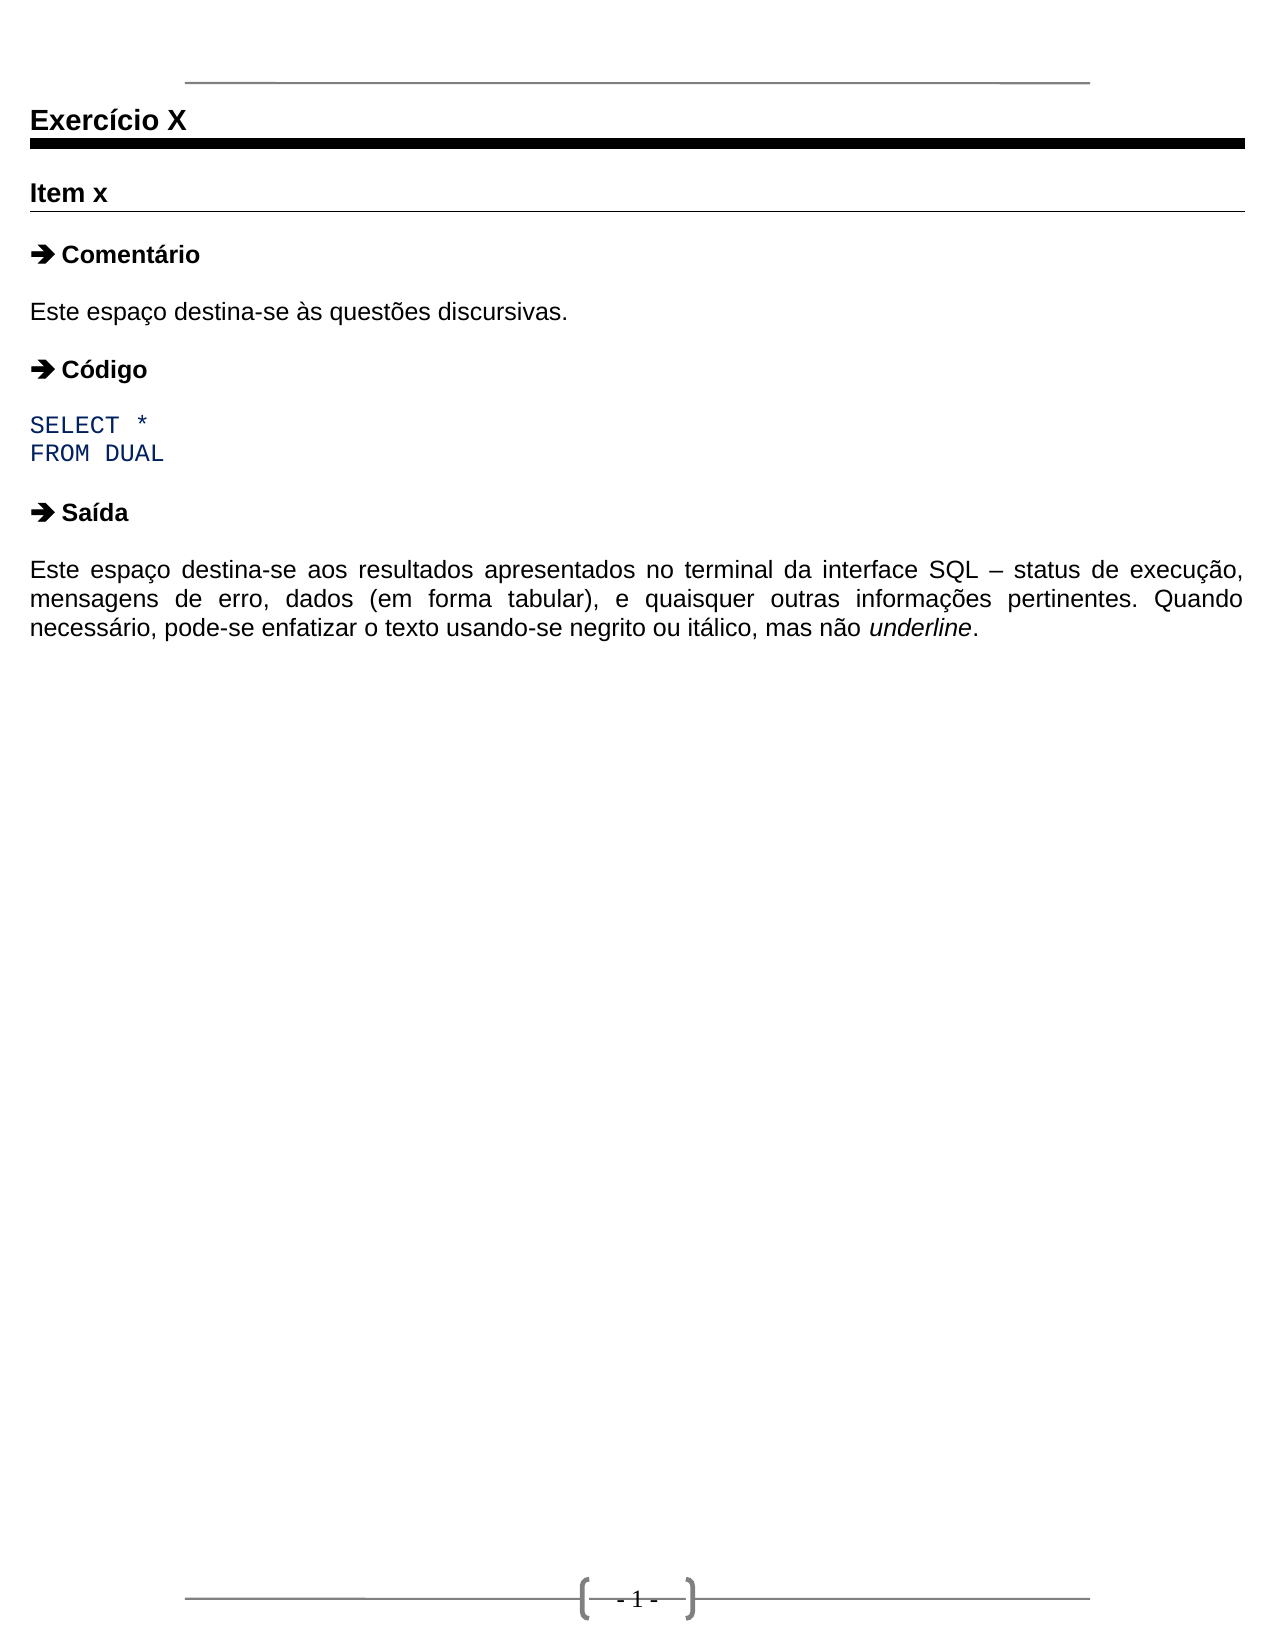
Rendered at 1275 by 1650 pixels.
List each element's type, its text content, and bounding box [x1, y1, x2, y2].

text Item x [29, 177, 1245, 211]
text Este espaço destina-se aos resultados apresentados no terminal da interface SQL – status de execução, mensagens de erro, dados (em forma tabular), e quaisquer outras informações pertinentes. Quando necessário, pode-se enfatizar o texto usando-se negrito ou itálico, mas não underline. [29, 555, 1245, 642]
text  Comentário [29, 239, 1245, 268]
subtitle Este espaço destina-se às questões discursivas. [29, 297, 1245, 326]
text Exercício X [29, 103, 1245, 149]
text FROM DUAL [29, 441, 1245, 469]
text SELECT * [29, 412, 1245, 441]
text  Código [29, 355, 1245, 383]
text  Saída [29, 498, 1245, 527]
